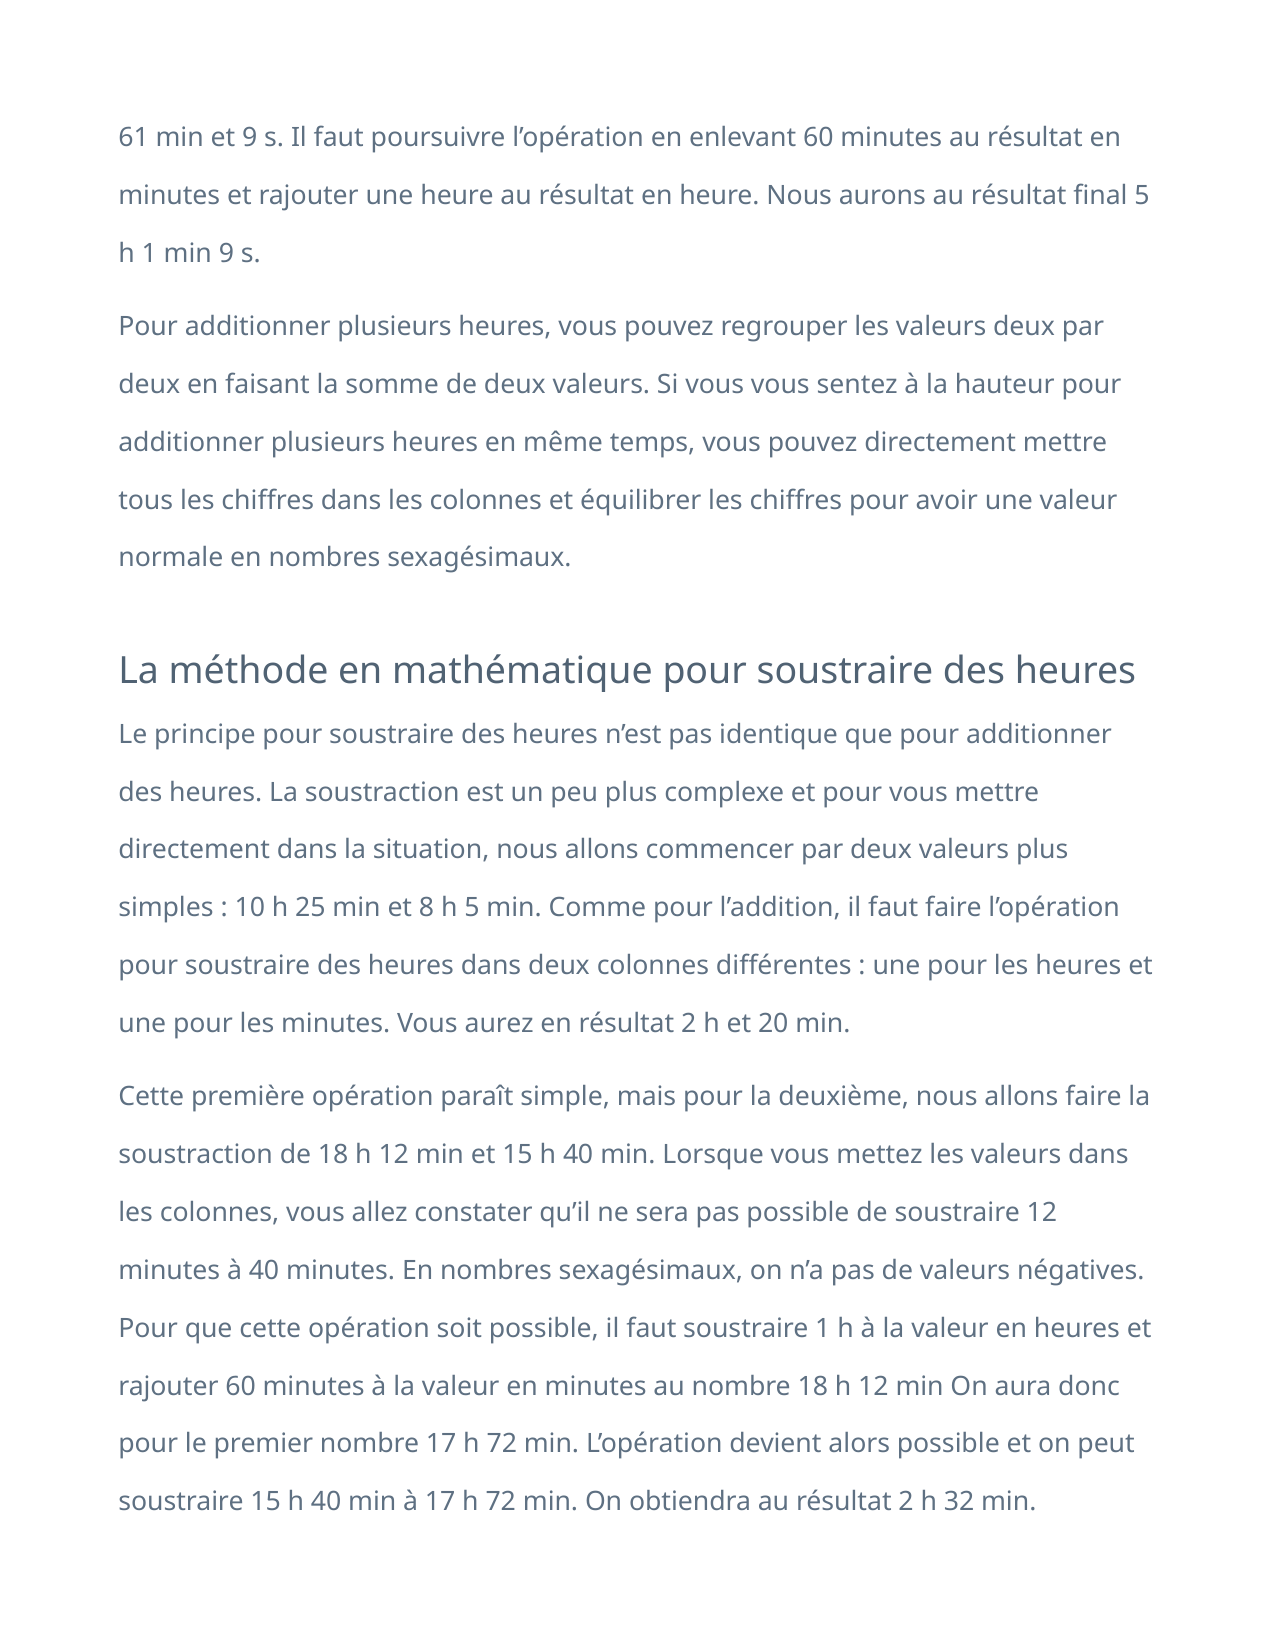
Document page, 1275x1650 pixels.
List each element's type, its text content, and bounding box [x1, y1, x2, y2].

text 61 min et 9 s. Il faut poursuivre l’opération en enlevant 60 minutes au résultat en minutes et rajouter une heure au résultat en heure. Nous aurons au résultat final 5 h 1 min 9 s. [118, 118, 1157, 270]
text Pour additionner plusieurs heures, vous pouvez regrouper les valeurs deux par deux en faisant la somme de deux valeurs. Si vous vous sentez à la hauteur pour additionner plusieurs heures en même temps, vous pouvez directement mettre tous les chiffres dans les colonnes et équilibrer les chiffres pour avoir une valeur normale en nombres sexagésimaux. [118, 307, 1157, 574]
text Cette première opération paraît simple, mais pour la deuxième, nous allons faire la soustraction de 18 h 12 min et 15 h 40 min. Lorsque vous mettez les valeurs dans les colonnes, vous allez constater qu’il ne sera pas possible de soustraire 12 minutes à 40 minutes. En nombres sexagésimaux, on n’a pas de valeurs négatives. Pour que cette opération soit possible, il faut soustraire 1 h à la valeur en heures et rajouter 60 minutes à la valeur en minutes au nombre 18 h 12 min On aura donc pour le premier nombre 17 h 72 min. L’opération devient alors possible et on peut soustraire 15 h 40 min à 17 h 72 min. On obtiendra au résultat 2 h 32 min. [118, 1077, 1157, 1518]
subtitle La méthode en mathématique pour soustraire des heures [118, 643, 1157, 694]
text Le principe pour soustraire des heures n’est pas identique que pour additionner des heures. La soustraction est un peu plus complexe et pour vous mettre directement dans la situation, nous allons commencer par deux valeurs plus simples : 10 h 25 min et 8 h 5 min. Comme pour l’addition, il faut faire l’opération pour soustraire des heures dans deux colonnes différentes : une pour les heures et une pour les minutes. Vous aurez en résultat 2 h et 20 min. [118, 715, 1157, 1040]
